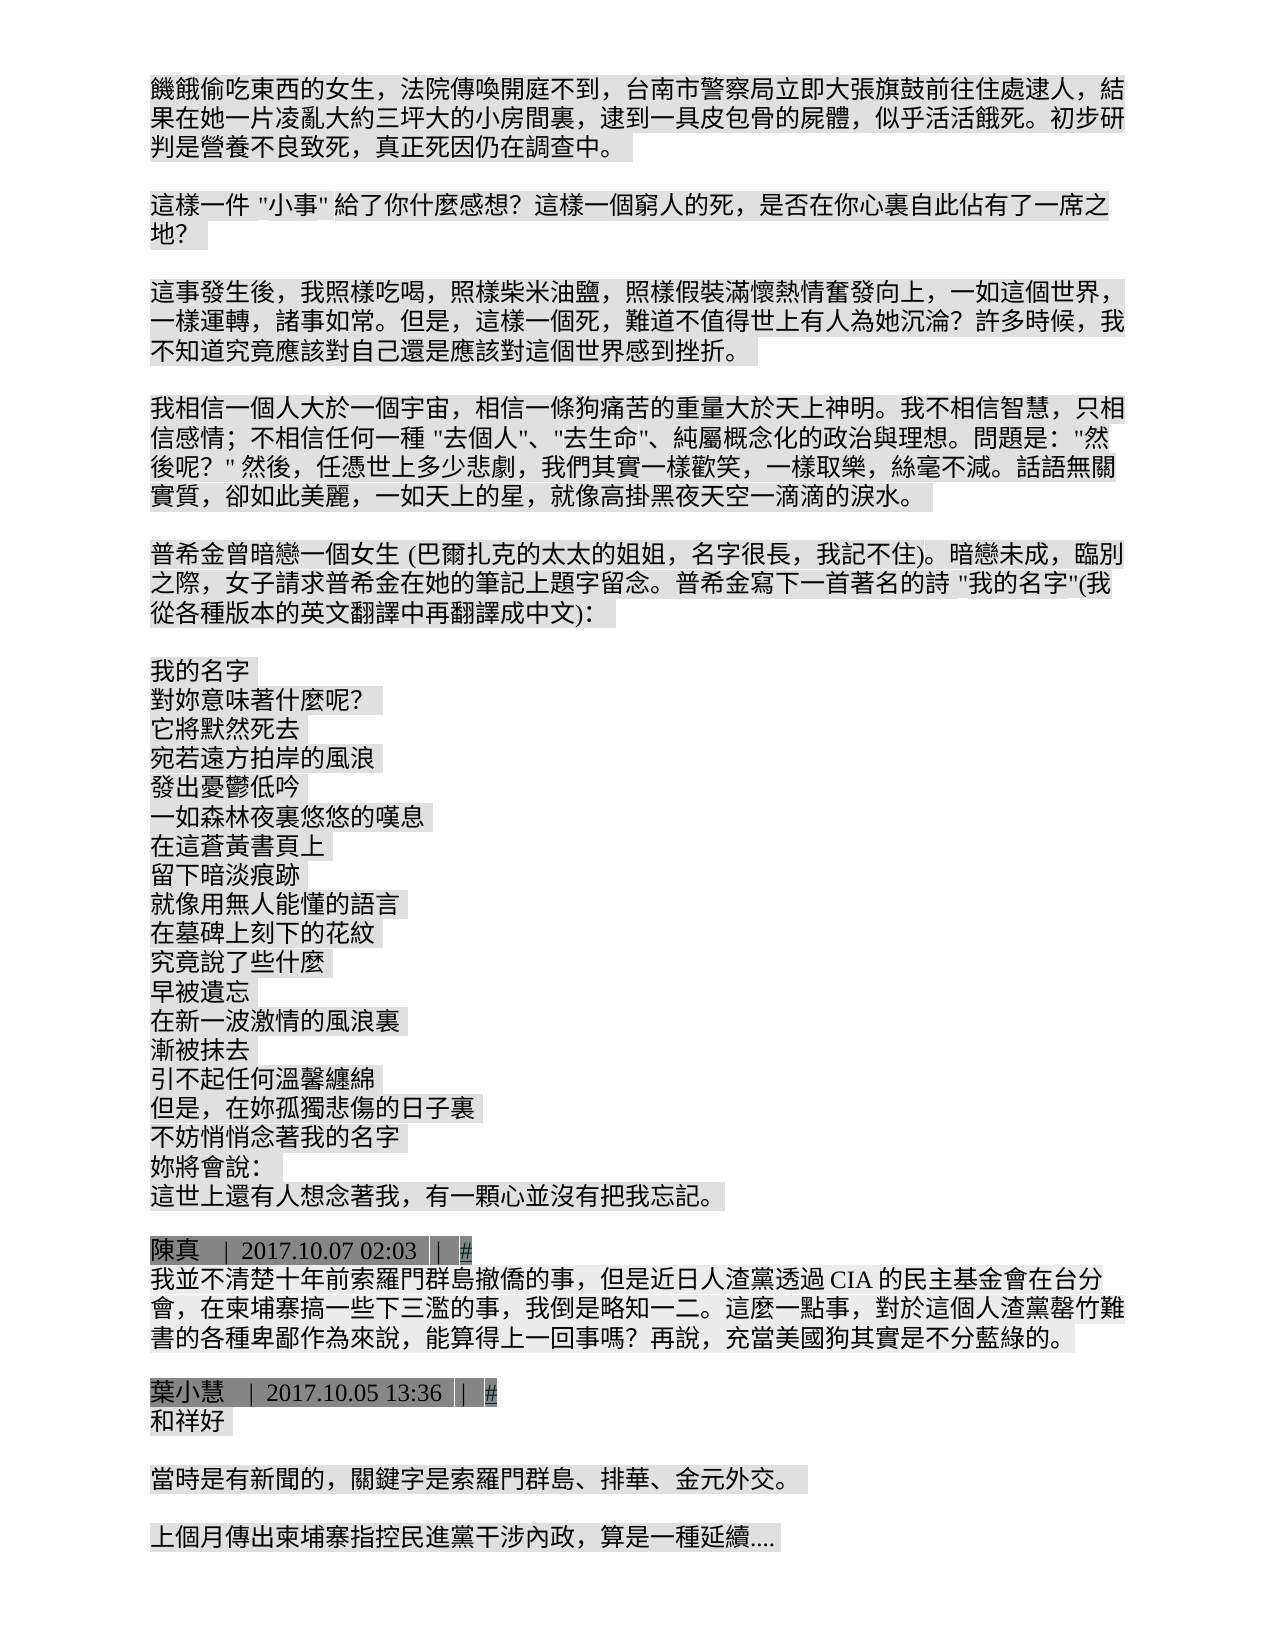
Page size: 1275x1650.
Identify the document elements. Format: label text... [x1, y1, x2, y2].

text 葉小慧 | 2017.10.05 13:36 | # [150, 1378, 1125, 1407]
text 和祥好 當時是有新聞的，關鍵字是索羅門群島、排華、金元外交。 上個月傳出柬埔寨指控民進黨干涉內政，算是一種延續.... ----- https://www.itsfun.com.tw/金元外交/wiki-3081685-1619465 2004年11月，位于南太平洋群島的萬那杜共和國總理沃霍爾在訪問北京僅僅兩個月之後，突然現身台北，並與台灣"外交部長"陳唐山一起宣布，瓦台即日起"建交"。令人驚奇的是，身在瓦國內的外交部長和代總理則向中國駐瓦大使館表示，他們對此事毫不知情，沃霍爾一人不能代表整個政府。一周後，瓦部長會議作出決議，復原沃霍爾在台北簽署的所謂瓦台"建交公報"，台灣爭取第27個"邦交國"的努力就此功虧一簣。 2006年4月，同樣位于南太平洋的索羅門群島爆發了暴力排華風波，在野的勞工黨領袖圖哈努庫指控"邦交國"台灣在選舉中"資助"自己滿意的候選人，並發動數千名示威者前往議會大廈、總理府和中心商業區等地舉行抗議活動，要求新選出的總理斯奈德·裏尼下台。一周後，失去議會支持的斯奈德·裏尼宣布辭職。此事引起中國政府大規模撤僑，也將台灣的秘密金錢外交大曝于天下。可陳水扁還認為這樣做無可厚非，他在大半年後的11月5日就國務機要費案作內心剖白時還說:"國家是大家的，不是我陳水扁的，台灣需要在國際上交朋友，外交要不要維持，還是統統攤在陽光下，這樣台灣是穩死的。" 的確，"金元外交"曾經為台灣拓展國際生存空間帶來便利，尤其是在李登輝當政時期，一些非洲國家經不住"台灣金元"的誘惑，紛紛倒戈轉投台北，其中的塞內加爾、賴比瑞亞、甘比亞、聖多美普林西比以及乍得就是在那一時期與台灣建交的。但正如南非國際事務研究所主任伊麗莎白·西迪羅普洛斯所說，"無論台灣當局在短期內能夠提供什麽好處，與中國這個崛起中的超級大國建立外交關系都符合非洲國家的長期利益"。現在，當年"流失"于台灣的非洲國家又紛紛改弦易轍，回歸正道。觀察家認為，這不是單純兩岸"拼支票"後形成的力量動態分布，而是新的地緣政經利益博弈後形成的比較穩固的發展結果。 ---- [150, 1407, 1125, 1552]
text 我並不清楚十年前索羅門群島撤僑的事，但是近日人渣黨透過CIA的民主基金會在台分會，在柬埔寨搞一些下三濫的事，我倒是略知一二。這麼一點事，對於這個人渣黨罄竹難書的各種卑鄙作為來說，能算得上一回事嗎？再說，充當美國狗其實是不分藍綠的。 [150, 1265, 1125, 1353]
text 饑餓偷吃東西的女生，法院傳喚開庭不到，台南市警察局立即大張旗鼓前往住處逮人，結果在她一片凌亂大約三坪大的小房間裏，逮到一具皮包骨的屍體，似乎活活餓死。初步研判是營養不良致死，真正死因仍在調查中。 這樣一件 "小事" 給了你什麼感想？這樣一個窮人的死，是否在你心裏自此佔有了一席之地？ 這事發生後，我照樣吃喝，照樣柴米油鹽，照樣假裝滿懷熱情奮發向上，一如這個世界，一樣運轉，諸事如常。但是，這樣一個死，難道不值得世上有人為她沉淪？許多時候，我不知道究竟應該對自己還是應該對這個世界感到挫折。 我相信一個人大於一個宇宙，相信一條狗痛苦的重量大於天上神明。我不相信智慧，只相信感情；不相信任何一種 "去個人"、"去生命"、純屬概念化的政治與理想。問題是："然後呢？" 然後，任憑世上多少悲劇，我們其實一樣歡笑，一樣取樂，絲毫不減。話語無關實質，卻如此美麗，一如天上的星，就像高掛黑夜天空一滴滴的淚水。 普希金曾暗戀一個女生 (巴爾扎克的太太的姐姐，名字很長，我記不住)。暗戀未成，臨別之際，女子請求普希金在她的筆記上題字留念。普希金寫下一首著名的詩 "我的名字"(我從各種版本的英文翻譯中再翻譯成中文)： 我的名字 對妳意味著什麼呢？ 它將默然死去 宛若遠方拍岸的風浪 發出憂鬱低吟 一如森林夜裏悠悠的嘆息 在這蒼黃書頁上 留下暗淡痕跡 就像用無人能懂的語言 在墓碑上刻下的花紋 究竟說了些什麼 早被遺忘 在新一波激情的風浪裏 漸被抹去 引不起任何溫馨纏綿 但是，在妳孤獨悲傷的日子裏 不妨悄悄念著我的名字 妳將會說： 這世上還有人想念著我，有一顆心並沒有把我忘記。 [150, 75, 1125, 1211]
text 陳真 | 2017.10.07 02:03 | # [150, 1236, 1125, 1265]
